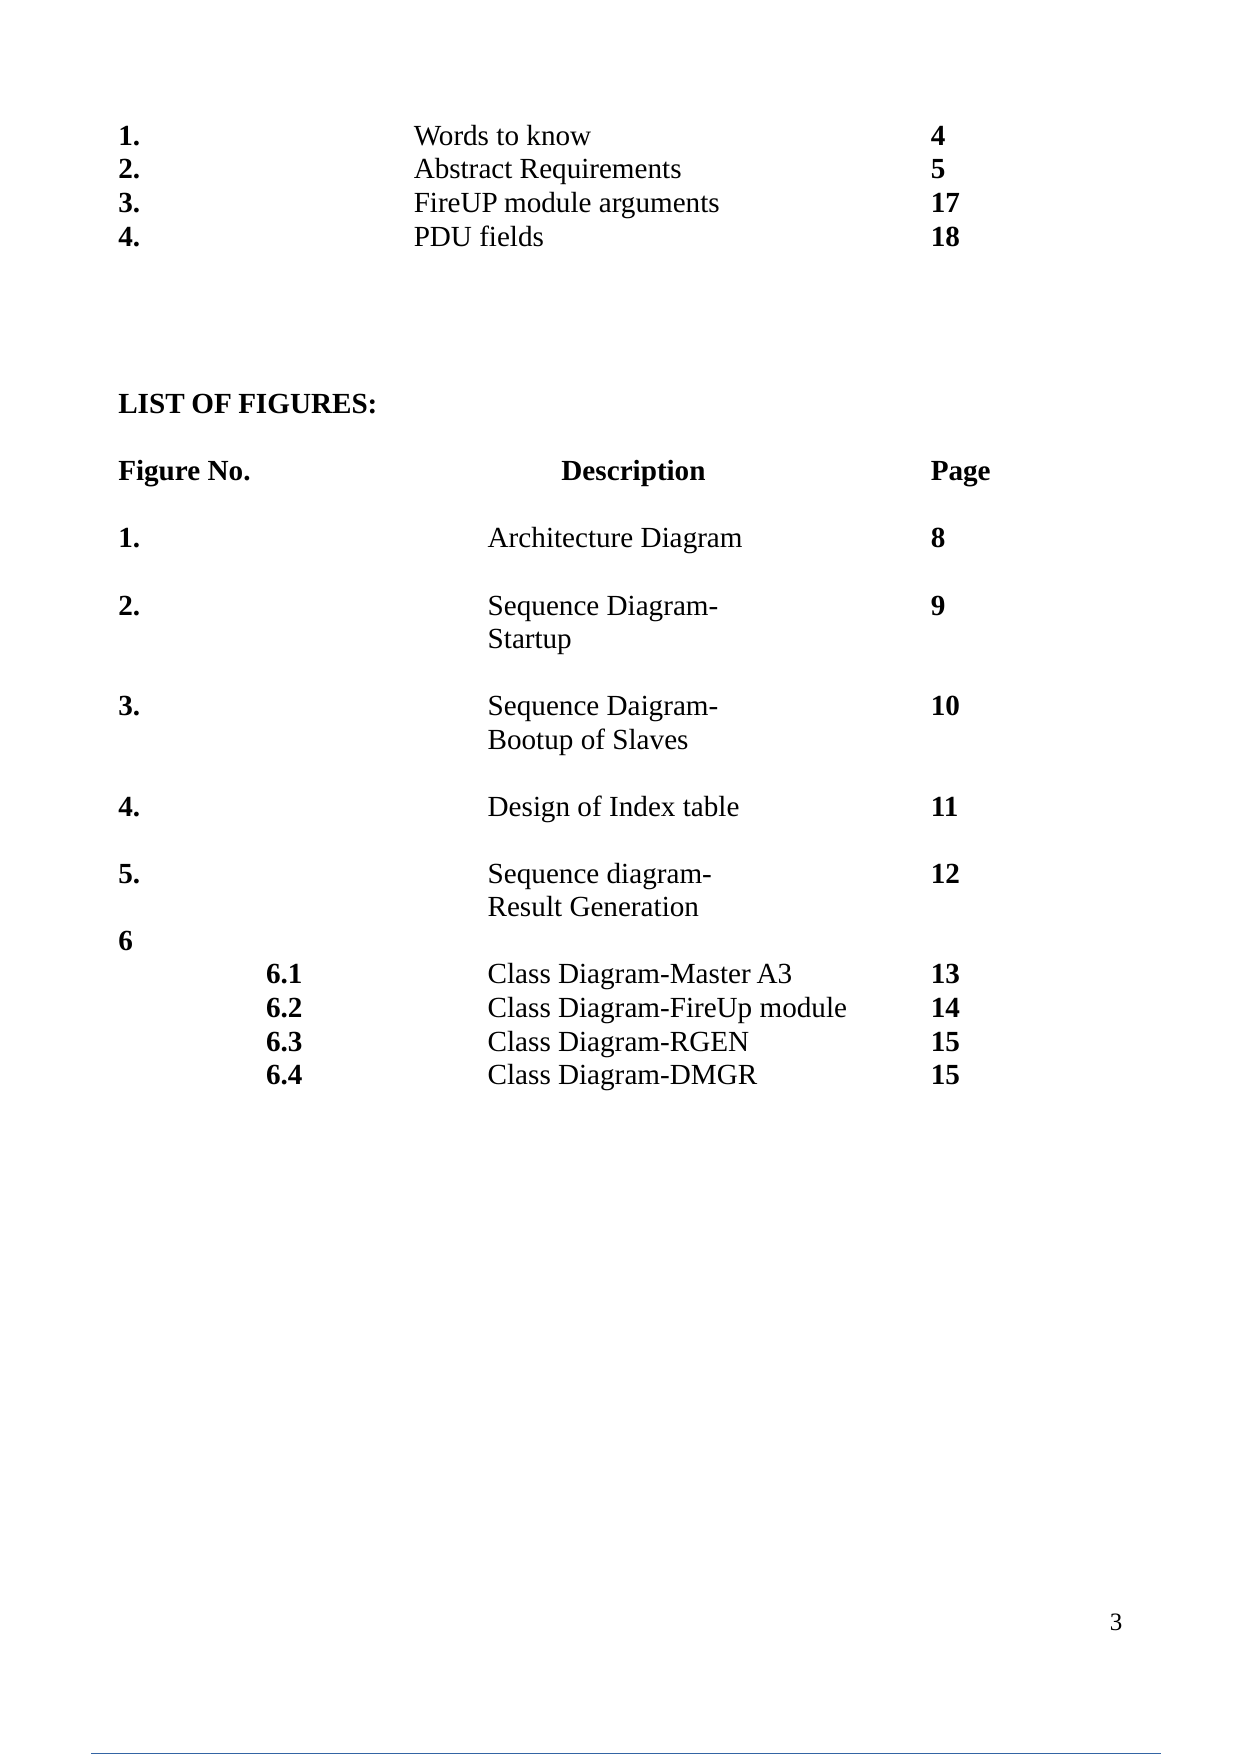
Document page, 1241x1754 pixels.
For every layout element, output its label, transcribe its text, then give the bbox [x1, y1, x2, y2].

text Bootup of Slaves [118, 722, 1122, 755]
text 4. PDU fields 18 [118, 219, 1122, 252]
text Startup [118, 621, 1122, 655]
text 3. FireUP module arguments 17 [118, 185, 1122, 219]
text 6.2 Class Diagram-FireUp module 14 [118, 990, 1122, 1024]
text 3. Sequence Daigram- 10 [118, 688, 1122, 722]
text 2. Abstract Requirements 5 [118, 152, 1122, 185]
text 6.1 Class Diagram-Master A3 13 [118, 957, 1122, 990]
text LIST OF FIGURES: [118, 386, 1122, 420]
text Result Generation [118, 889, 1122, 923]
text 4. Design of Index table 11 [118, 789, 1122, 822]
text 6 [118, 923, 1122, 957]
text Figure No. Description Page [118, 453, 1122, 487]
text 2. Sequence Diagram- 9 [118, 588, 1122, 621]
text 6.4 Class Diagram-DMGR 15 [118, 1057, 1122, 1091]
text 6.3 Class Diagram-RGEN 15 [118, 1024, 1122, 1057]
text 1. Architecture Diagram 8 [118, 521, 1122, 554]
text 5. Sequence diagram- 12 [118, 856, 1122, 889]
text 1. Words to know 4 [118, 118, 1122, 152]
